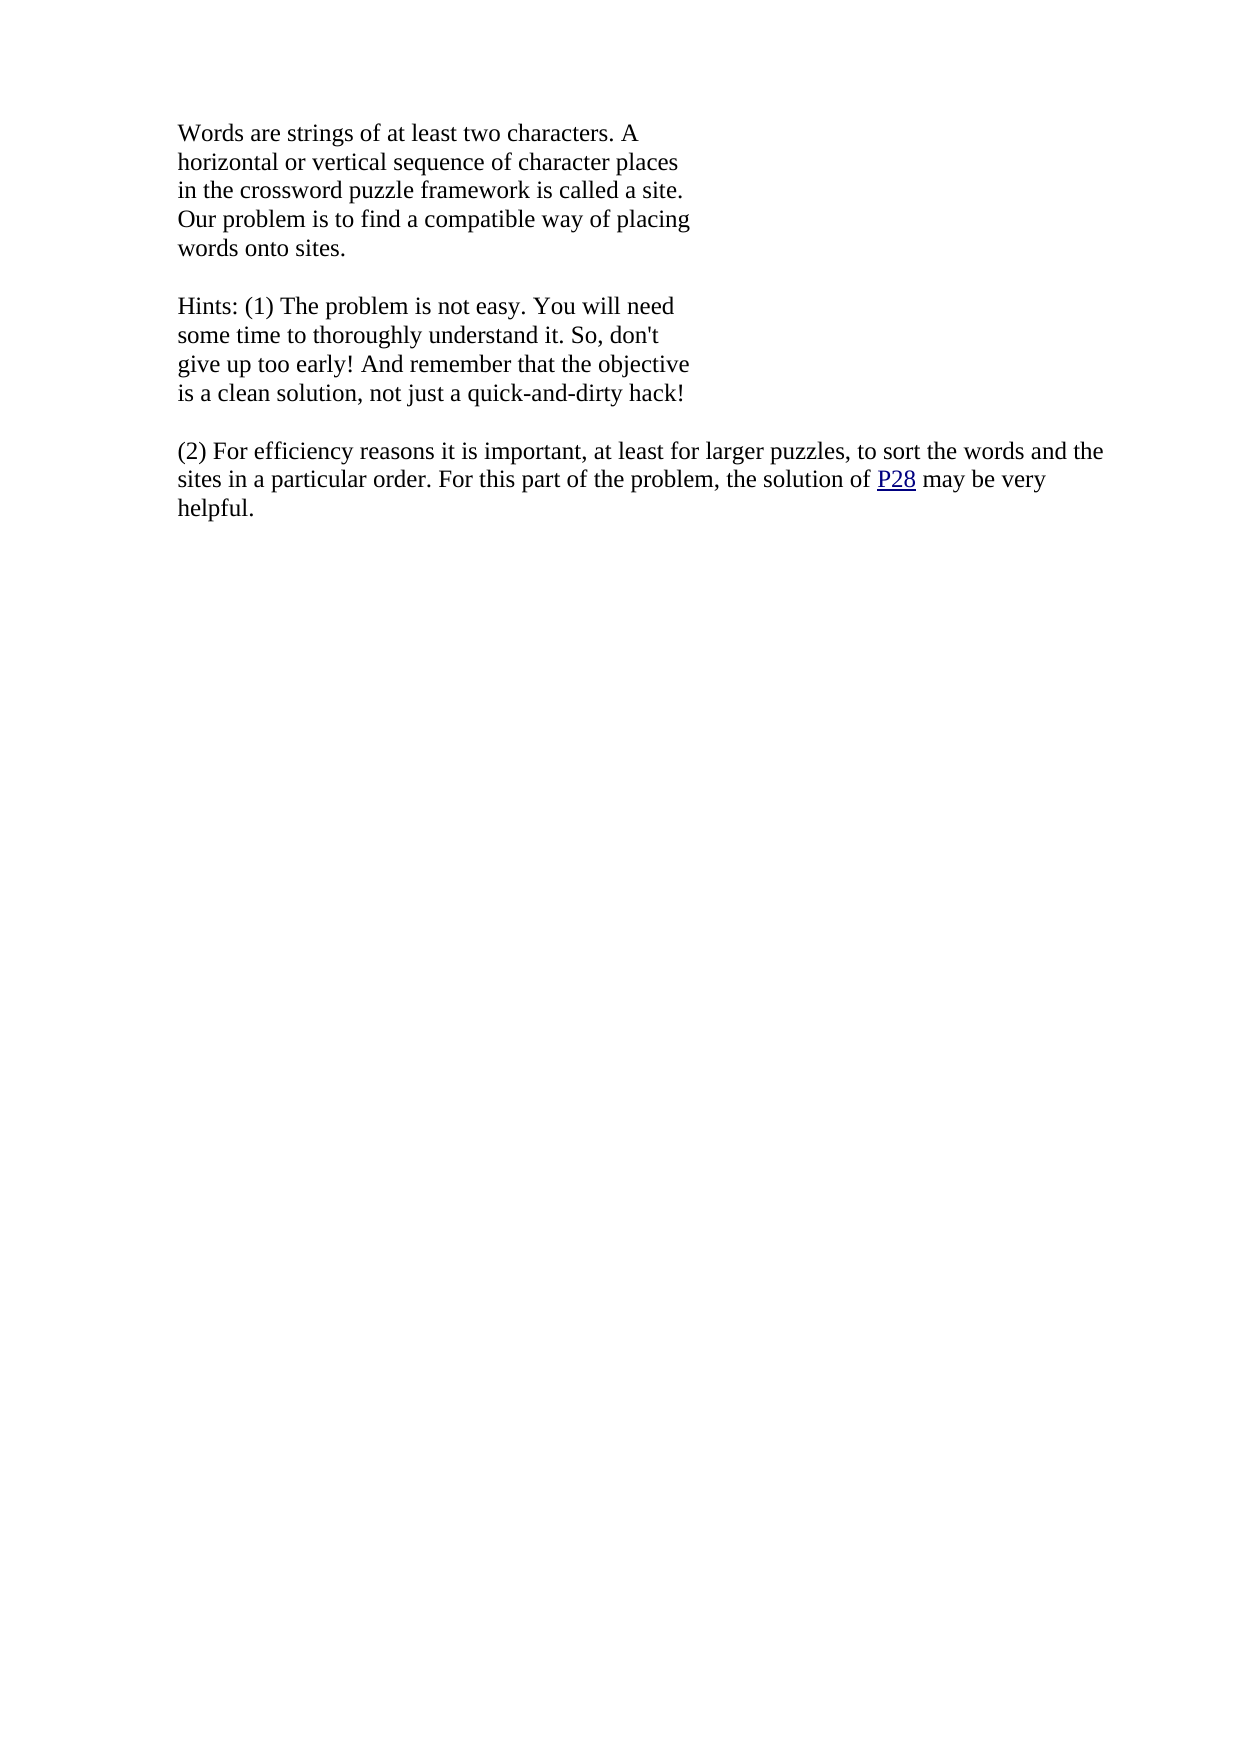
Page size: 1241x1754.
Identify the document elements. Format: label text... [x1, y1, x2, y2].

list Words are strings of at least two characters. A horizontal or vertical sequence of character places in the crossword puzzle framework is called a site. Our problem is to find a compatible way of placing words onto sites. [177, 118, 1122, 262]
list Hints: (1) The problem is not easy. You will need some time to thoroughly understand it. So, don't give up too early! And remember that the objective is a clean solution, not just a quick-and-dirty hack! [177, 291, 1122, 406]
list (2) For efficiency reasons it is important, at least for larger puzzles, to sort the words and the sites in a particular order. For this part of the problem, the solution of P28 may be very helpful. [177, 436, 1122, 522]
